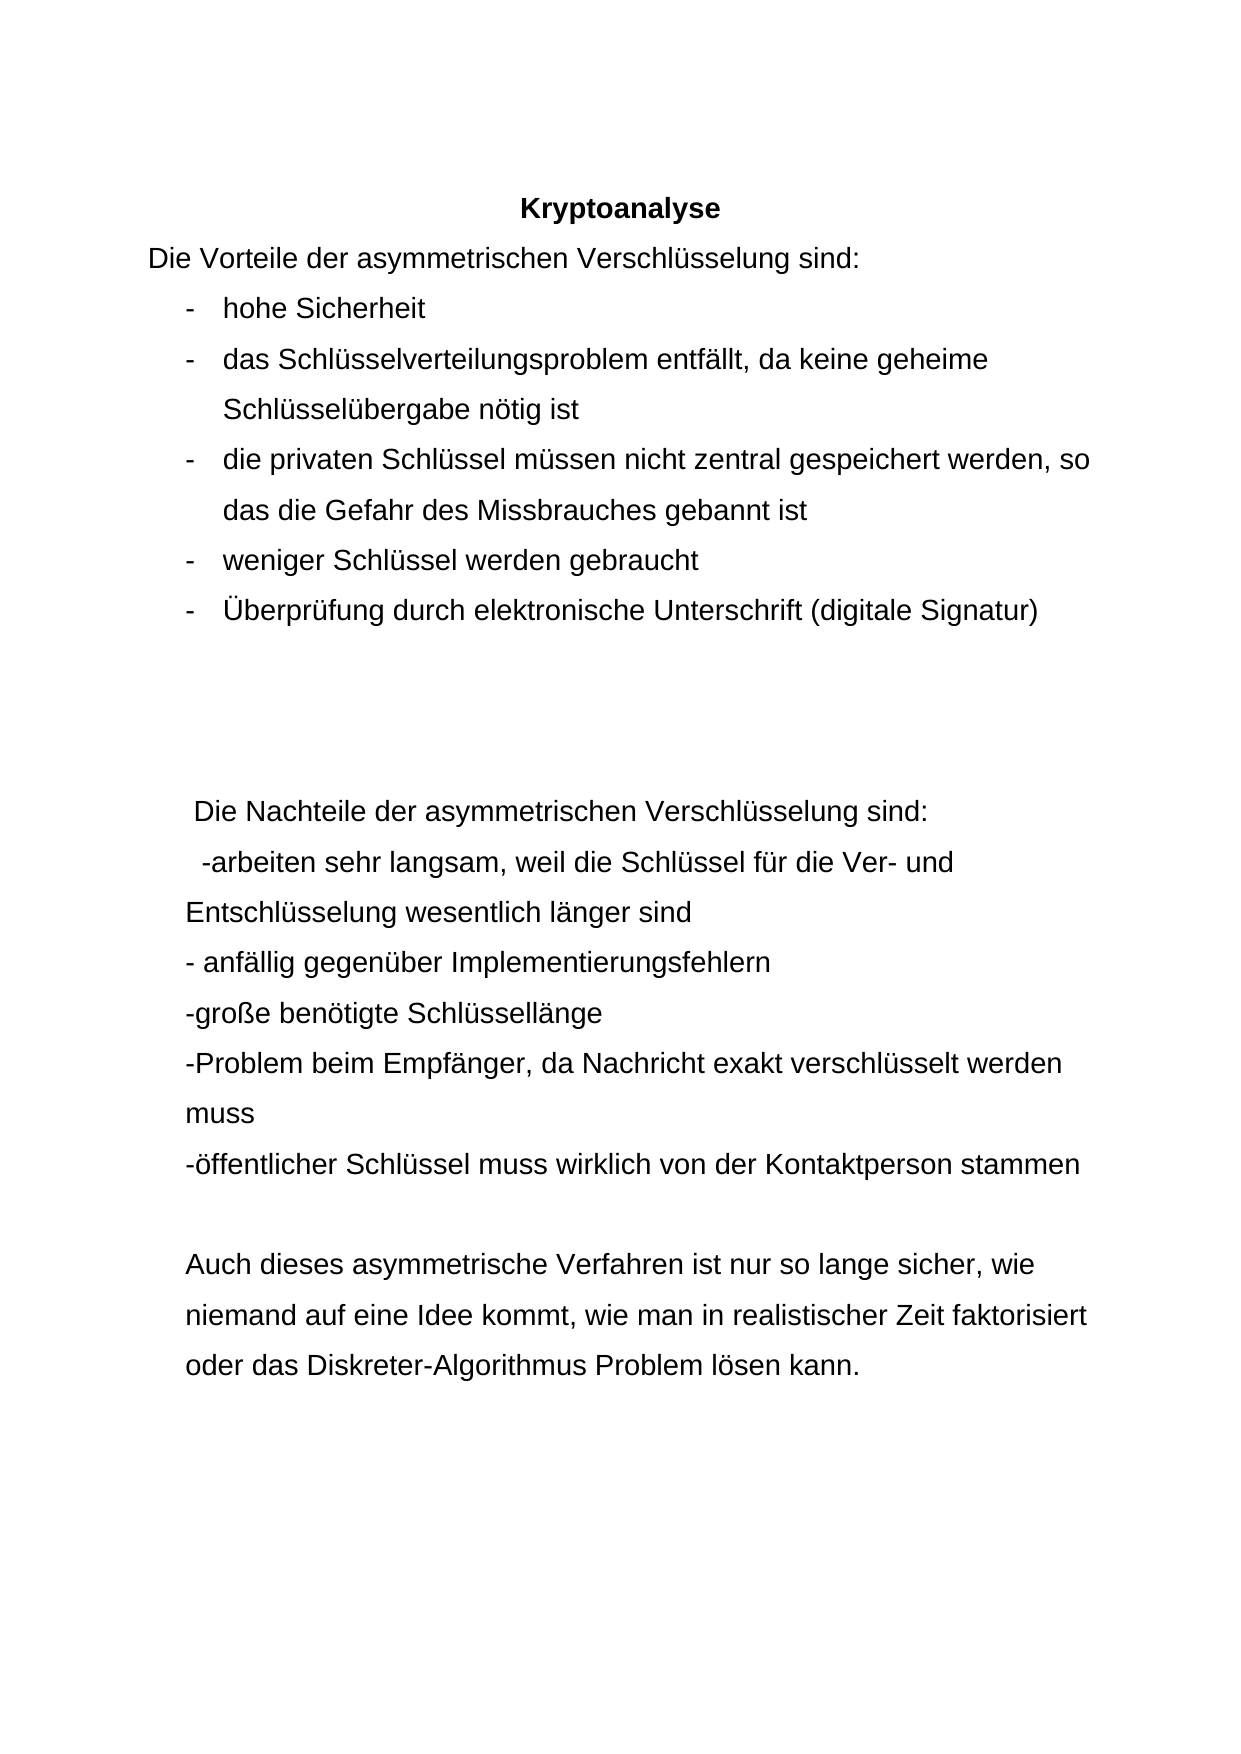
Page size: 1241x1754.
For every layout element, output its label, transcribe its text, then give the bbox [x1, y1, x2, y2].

text -arbeiten sehr langsam, weil die Schlüssel für die Ver- und Entschlüsselung wesentlich länger sind [185, 845, 1093, 929]
list das Schlüsselverteilungsproblem entfällt, da keine geheime Schlüsselübergabe nötig ist [185, 342, 1093, 426]
text Die Vorteile der asymmetrischen Verschlüsselung sind: [148, 241, 1093, 274]
text -große benötigte Schlüssellänge [185, 996, 1093, 1029]
list Überprüfung durch elektronische Unterschrift (digitale Signatur) [185, 593, 1093, 627]
text - anfällig gegenüber Implementierungsfehlern [185, 945, 1093, 979]
text -öffentlicher Schlüssel muss wirklich von der Kontaktperson stammen [185, 1147, 1093, 1180]
list weniger Schlüssel werden gebraucht [185, 543, 1093, 576]
text Die Nachteile der asymmetrischen Verschlüsselung sind: [185, 794, 1093, 828]
text Kryptoanalyse [148, 191, 1093, 224]
list die privaten Schlüssel müssen nicht zentral gespeichert werden, so das die Gefahr des Missbrauches gebannt ist [185, 442, 1093, 526]
text Auch dieses asymmetrische Verfahren ist nur so lange sicher, wie niemand auf eine Idee kommt, wie man in realistischer Zeit faktorisiert oder das Diskreter-Algorithmus Problem lösen kann. [185, 1247, 1093, 1381]
list hohe Sicherheit [185, 291, 1093, 325]
text -Problem beim Empfänger, da Nachricht exakt verschlüsselt werden muss [185, 1046, 1093, 1130]
